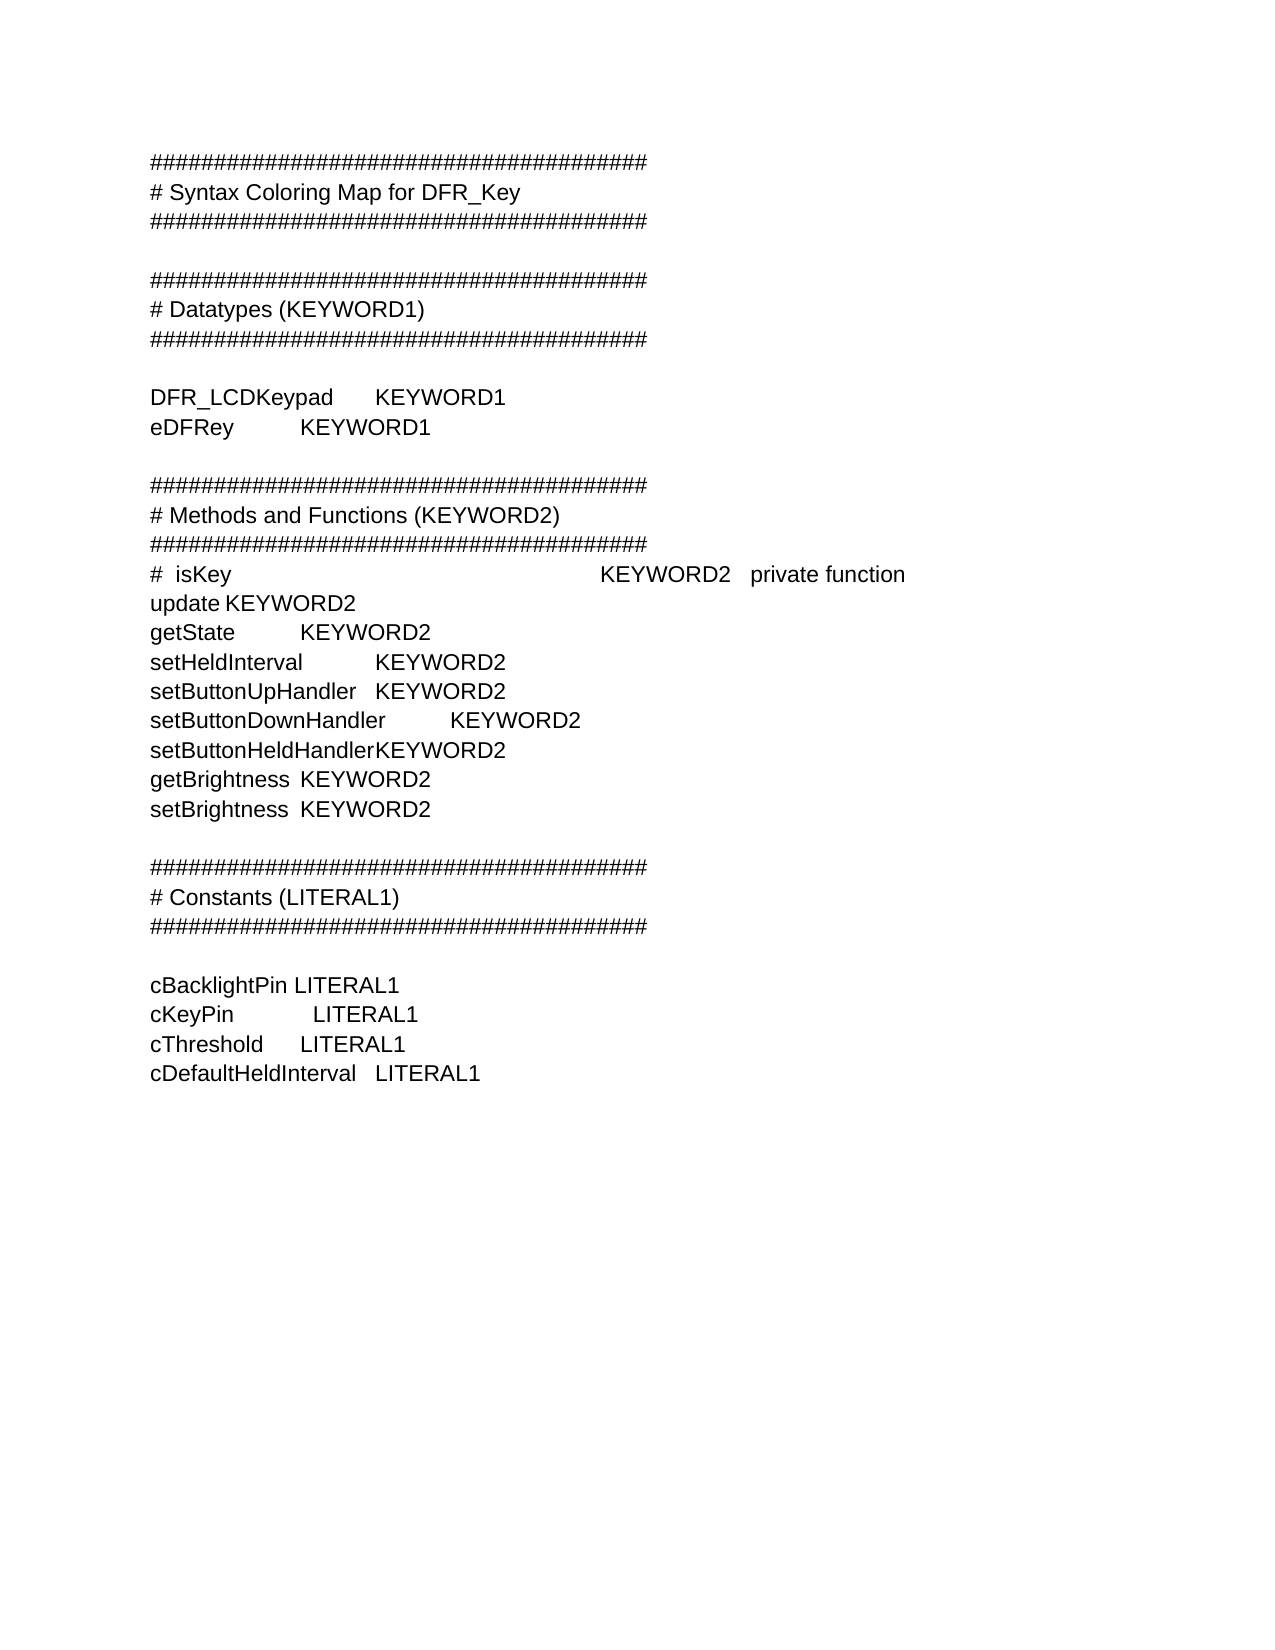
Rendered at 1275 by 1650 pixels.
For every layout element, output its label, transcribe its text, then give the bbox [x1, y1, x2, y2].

text cKeyPin LITERAL1 [150, 1002, 1125, 1027]
text ####################################### [150, 532, 1125, 557]
text setBrightness KEYWORD2 [150, 796, 1125, 822]
text getBrightness KEYWORD2 [150, 767, 1125, 792]
text ####################################### [150, 267, 1125, 293]
text setHeldInterval KEYWORD2 [150, 649, 1125, 675]
text cThreshold LITERAL1 [150, 1031, 1125, 1057]
text ####################################### [150, 326, 1125, 352]
text ####################################### [150, 209, 1125, 234]
text setButtonHeldHandler KEYWORD2 [150, 737, 1125, 763]
text cDefaultHeldInterval LITERAL1 [150, 1061, 1125, 1086]
text update KEYWORD2 [150, 591, 1125, 616]
text getState KEYWORD2 [150, 620, 1125, 646]
text # isKey KEYWORD2 private function [150, 561, 1125, 587]
text DFR_LCDKeypad KEYWORD1 [150, 385, 1125, 411]
text # Constants (LITERAL1) [150, 884, 1125, 910]
text ####################################### [150, 473, 1125, 499]
text cBacklightPin LITERAL1 [150, 972, 1125, 998]
text setButtonDownHandler KEYWORD2 [150, 708, 1125, 734]
text eDFRey KEYWORD1 [150, 414, 1125, 440]
text ####################################### [150, 150, 1125, 176]
text ####################################### [150, 914, 1125, 939]
text # Datatypes (KEYWORD1) [150, 297, 1125, 322]
text # Syntax Coloring Map for DFR_Key [150, 179, 1125, 205]
text # Methods and Functions (KEYWORD2) [150, 502, 1125, 528]
text setButtonUpHandler KEYWORD2 [150, 679, 1125, 704]
text ####################################### [150, 855, 1125, 881]
